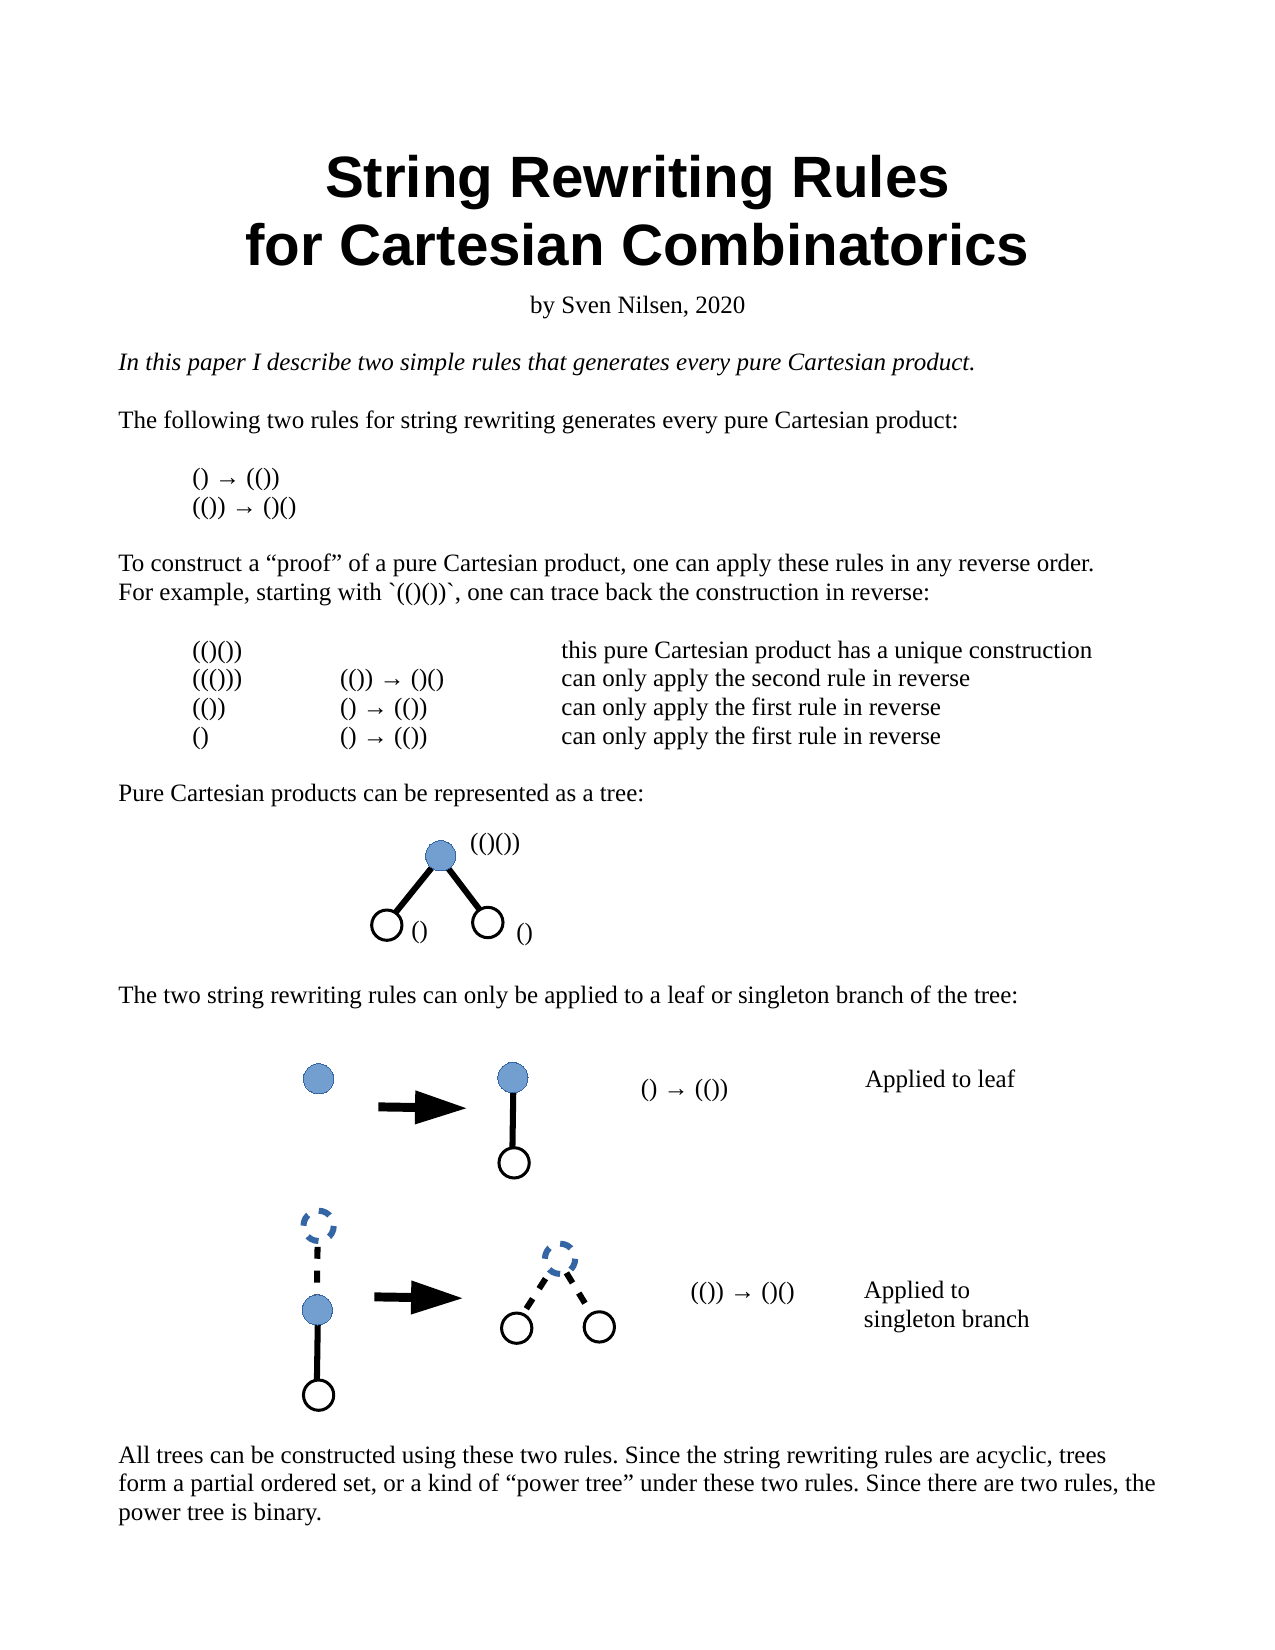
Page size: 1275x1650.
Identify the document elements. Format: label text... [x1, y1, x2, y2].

text ((())) (()) → ()() can only apply the second rule in reverse [118, 663, 1157, 692]
text (()) → ()() [118, 491, 1157, 520]
text All trees can be constructed using these two rules. Since the string rewriting rules are acyclic, trees form a partial ordered set, or a kind of “power tree” under these two rules. Since there are two rules, the power tree is binary. [118, 1440, 1157, 1526]
text (()) () → (()) can only apply the first rule in reverse [118, 692, 1157, 721]
text () () → (()) can only apply the first rule in reverse [118, 721, 1157, 750]
title String Rewriting Rules for Cartesian Combinatorics [118, 143, 1157, 277]
text Pure Cartesian products can be represented as a tree: [118, 778, 1157, 807]
text (()()) this pure Cartesian product has a unique construction [118, 635, 1157, 663]
text To construct a “proof” of a pure Cartesian product, one can apply these rules in any reverse order. [118, 548, 1157, 577]
text () → (()) [118, 462, 1157, 491]
text For example, starting with `(()())`, one can trace back the construction in reverse: [118, 577, 1157, 606]
text The following two rules for string rewriting generates every pure Cartesian product: [118, 405, 1157, 433]
text In this paper I describe two simple rules that generates every pure Cartesian product. [118, 347, 1157, 376]
text The two string rewriting rules can only be applied to a leaf or singleton branch of the tree: [118, 980, 1157, 1008]
text by Sven Nilsen, 2020 [118, 290, 1157, 318]
